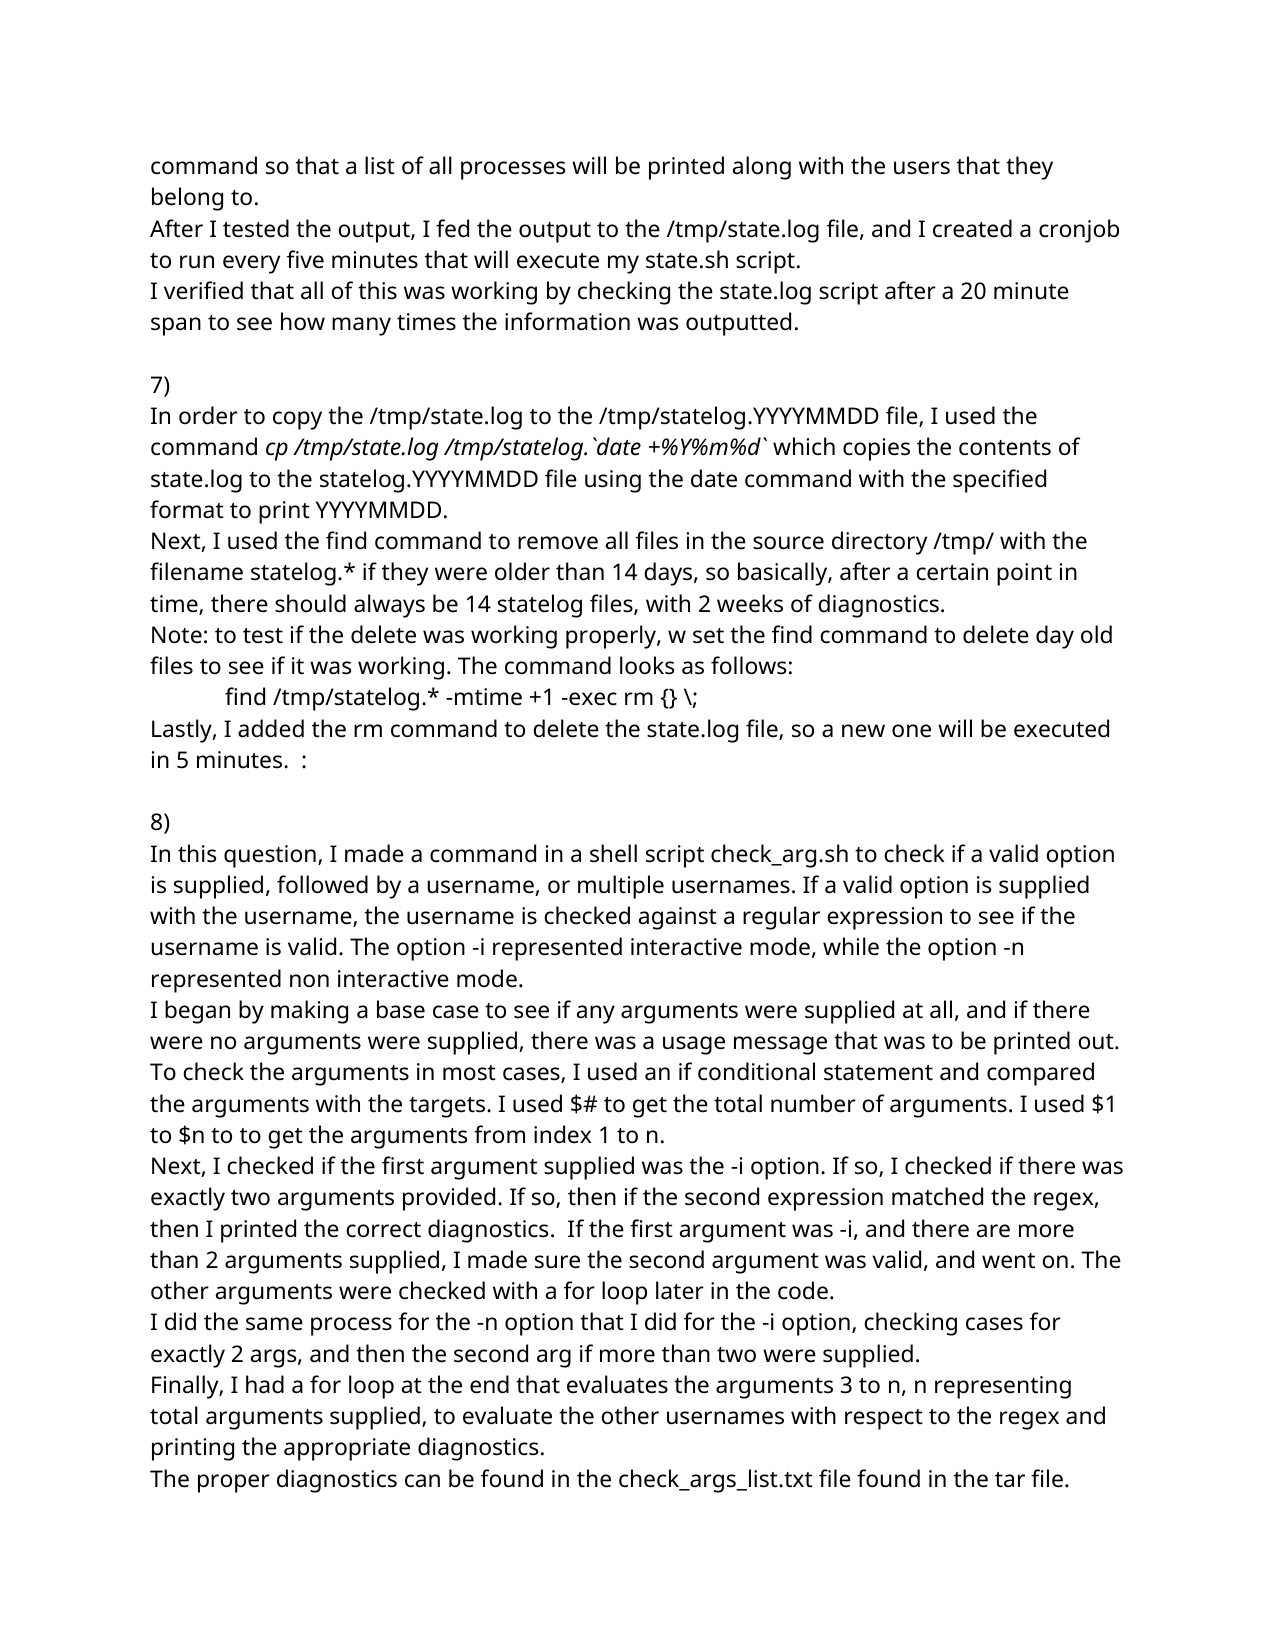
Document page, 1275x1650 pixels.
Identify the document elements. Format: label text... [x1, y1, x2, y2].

text After I tested the output, I fed the output to the /tmp/state.log file, and I created a cronjob to run every five minutes that will execute my state.sh script. [150, 212, 1125, 275]
text I did the same process for the -n option that I did for the -i option, checking cases for exactly 2 args, and then the second arg if more than two were supplied. [150, 1306, 1125, 1369]
text Next, I used the find command to remove all files in the source directory /tmp/ with the filename statelog.* if they were older than 14 days, so basically, after a certain point in time, there should always be 14 statelog files, with 2 weeks of diagnostics. [150, 525, 1125, 619]
text Note: to test if the delete was working properly, w set the find command to delete day old files to see if it was working. The command looks as follows: [150, 619, 1125, 681]
text I began by making a base case to see if any arguments were supplied at all, and if there were no arguments were supplied, there was a usage message that was to be printed out. To check the arguments in most cases, I used an if conditional statement and compared the arguments with the targets. I used $# to get the total number of arguments. I used $1 to $n to to get the arguments from index 1 to n. [150, 994, 1125, 1150]
text The proper diagnostics can be found in the check_args_list.txt file found in the tar file. [150, 1462, 1125, 1494]
text In order to copy the /tmp/state.log to the /tmp/statelog.YYYYMMDD file, I used the command cp /tmp/state.log /tmp/statelog.`date +%Y%m%d` which copies the contents of state.log to the statelog.YYYYMMDD file using the date command with the specified format to print YYYYMMDD. [150, 400, 1125, 525]
text Lastly, I added the rm command to delete the state.log file, so a new one will be executed in 5 minutes. : [150, 712, 1125, 775]
text In this question, I made a command in a shell script check_arg.sh to check if a valid option is supplied, followed by a username, or multiple usernames. If a valid option is supplied with the username, the username is checked against a regular expression to see if the username is valid. The option -i represented interactive mode, while the option -n represented non interactive mode. [150, 837, 1125, 994]
text 8) [150, 806, 1125, 837]
text Next, I checked if the first argument supplied was the -i option. If so, I checked if there was exactly two arguments provided. If so, then if the second expression matched the regex, then I printed the correct diagnostics. If the first argument was -i, and there are more than 2 arguments supplied, I made sure the second argument was valid, and went on. The other arguments were checked with a for loop later in the code. [150, 1150, 1125, 1306]
text find /tmp/statelog.* -mtime +1 -exec rm {} \; [150, 681, 1125, 712]
text I verified that all of this was working by checking the state.log script after a 20 minute span to see how many times the information was outputted. [150, 275, 1125, 337]
text Finally, I had a for loop at the end that evaluates the arguments 3 to n, n representing total arguments supplied, to evaluate the other usernames with respect to the regex and printing the appropriate diagnostics. [150, 1369, 1125, 1462]
text command so that a list of all processes will be printed along with the users that they belong to. [150, 150, 1125, 212]
text 7) [150, 369, 1125, 400]
